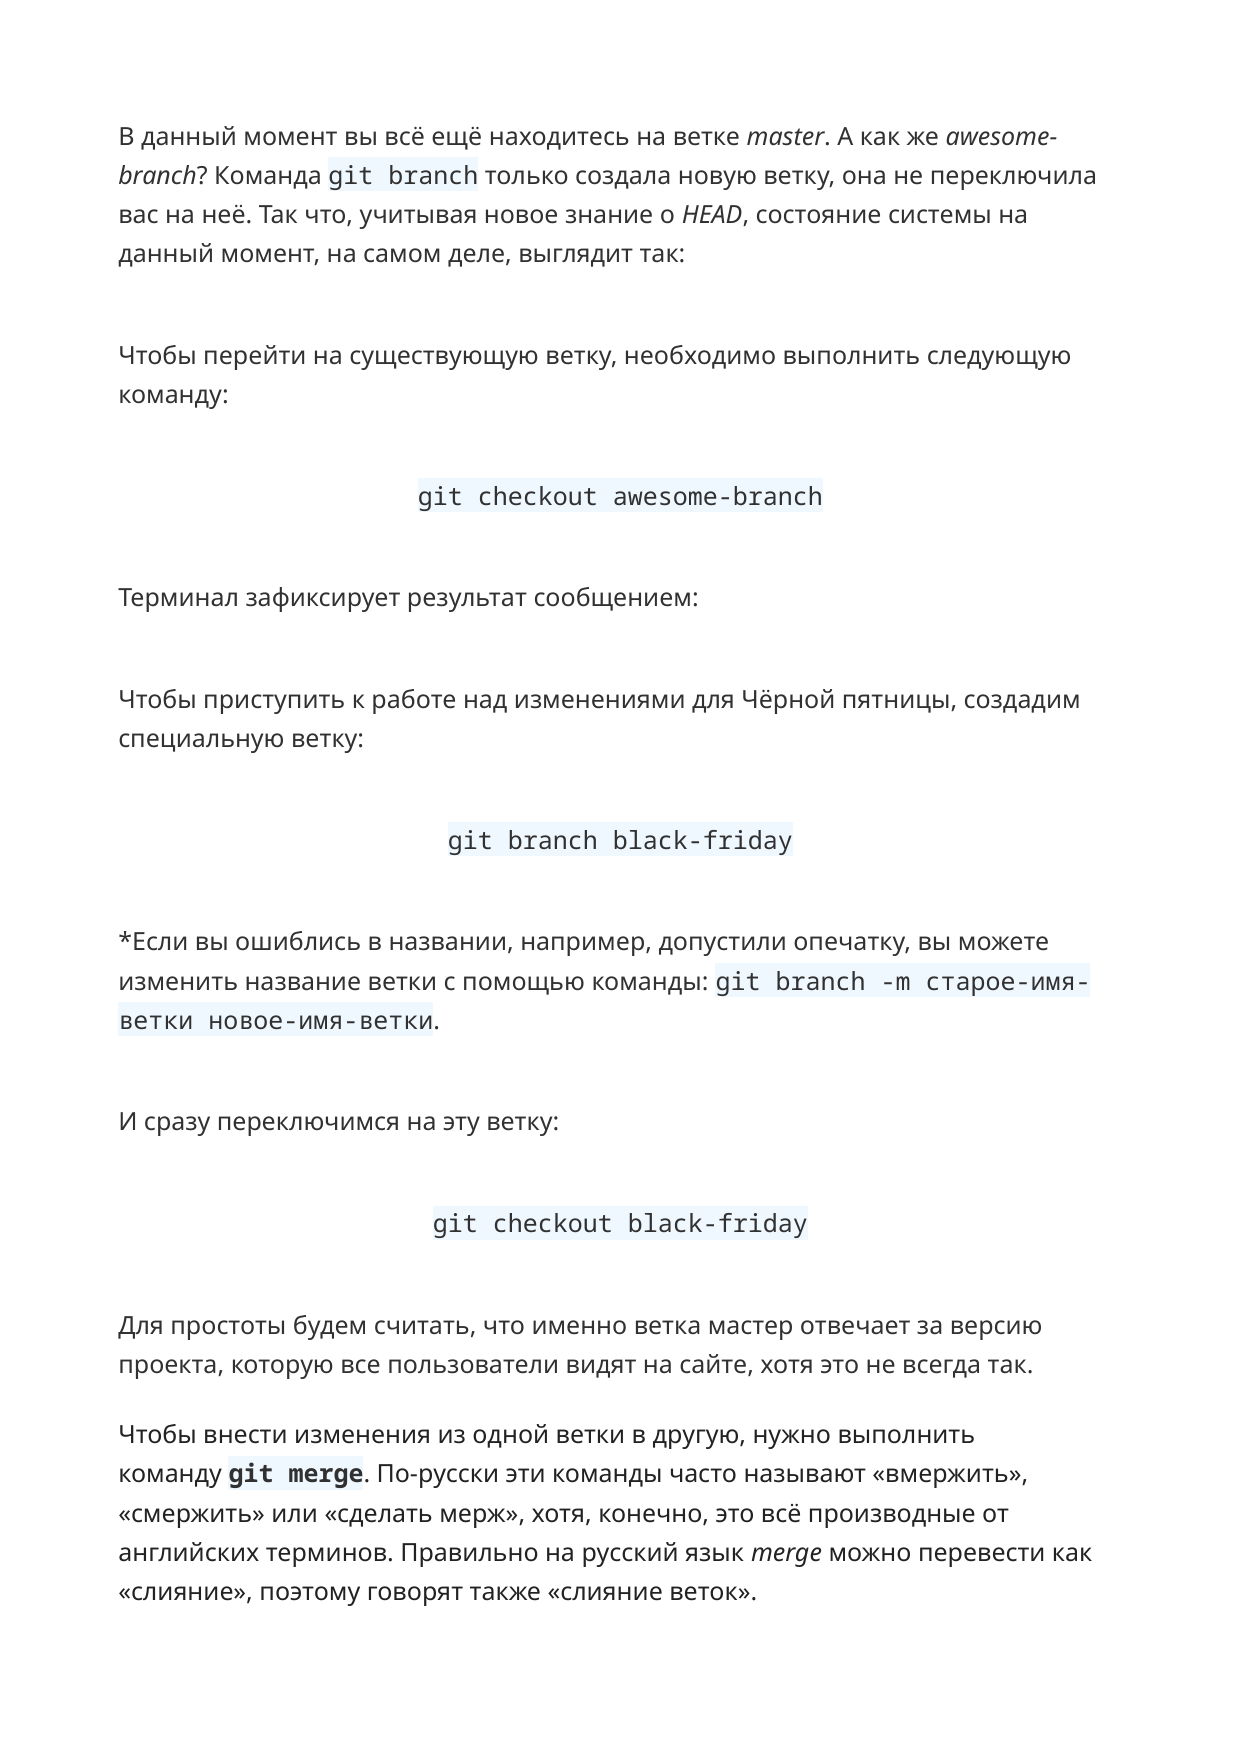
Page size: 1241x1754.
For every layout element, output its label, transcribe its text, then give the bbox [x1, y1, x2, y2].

text *Если вы ошиблись в названии, например, допустили опечатку, вы можете изменить название ветки с помощью команды: git branch -m старое-имя-ветки новое-имя-ветки. [118, 924, 1122, 1036]
text Чтобы внести изменения из одной ветки в другую, нужно выполнить команду git merge. По-русски эти команды часто называют «вмержить», «смержить» или «сделать мерж», хотя, конечно, это всё производные от английских терминов. Правильно на русский язык merge можно перевести как «слияние», поэтому говорят также «слияние веток». [118, 1417, 1122, 1608]
text Чтобы приступить к работе над изменениями для Чёрной пятницы, создадим специальную ветку: [118, 681, 1122, 755]
text В данный момент вы всё ещё находитесь на ветке master. А как же awesome-branch? Команда git branch только создала новую ветку, она не переключила вас на неё. Так что, учитывая новое знание о HEAD, состояние системы на данный момент, на самом деле, выглядит так: [118, 118, 1122, 270]
text git checkout awesome-branch [118, 478, 1122, 512]
text Чтобы перейти на существующую ветку, необходимо выполнить следующую команду: [118, 337, 1122, 411]
text И сразу переключимся на эту ветку: [118, 1104, 1122, 1138]
text git checkout black-friday [118, 1206, 1122, 1240]
text git branch black-friday [118, 822, 1122, 856]
text Для простоты будем считать, что именно ветка мастер отвечает за версию проекта, которую все пользователи видят на сайте, хотя это не всегда так. [118, 1307, 1122, 1381]
text Терминал зафиксирует результат сообщением: [118, 580, 1122, 614]
